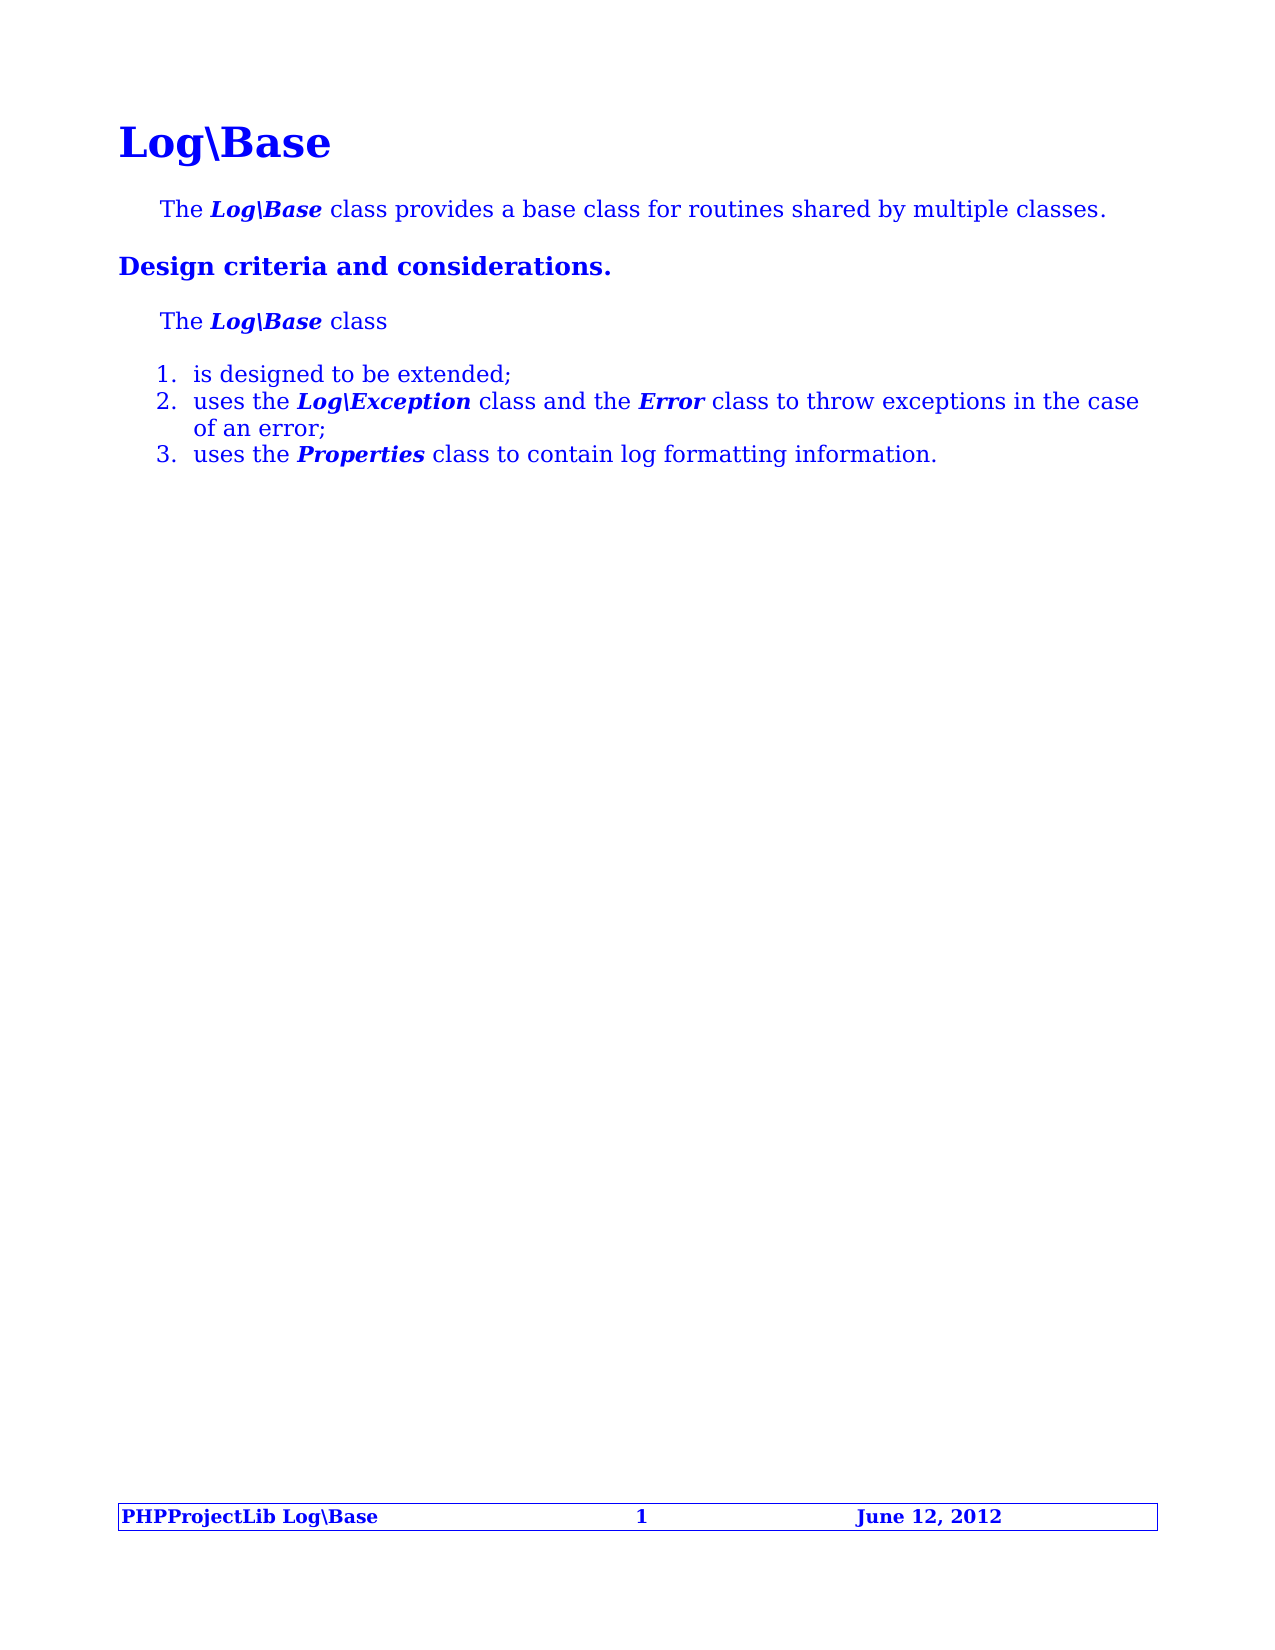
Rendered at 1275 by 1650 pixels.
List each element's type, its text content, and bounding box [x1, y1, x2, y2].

title Log\Base [118, 118, 1157, 167]
list uses the Properties class to contain log formatting information. [156, 441, 1157, 468]
text The Log\Base class [159, 308, 1157, 335]
list uses the Log\Exception class and the Error class to throw exceptions in the case of an error; [156, 388, 1157, 441]
list is designed to be extended; [156, 361, 1157, 388]
title Design criteria and considerations. [118, 252, 1157, 281]
text The Log\Base class provides a base class for routines shared by multiple classes. [159, 196, 1157, 223]
